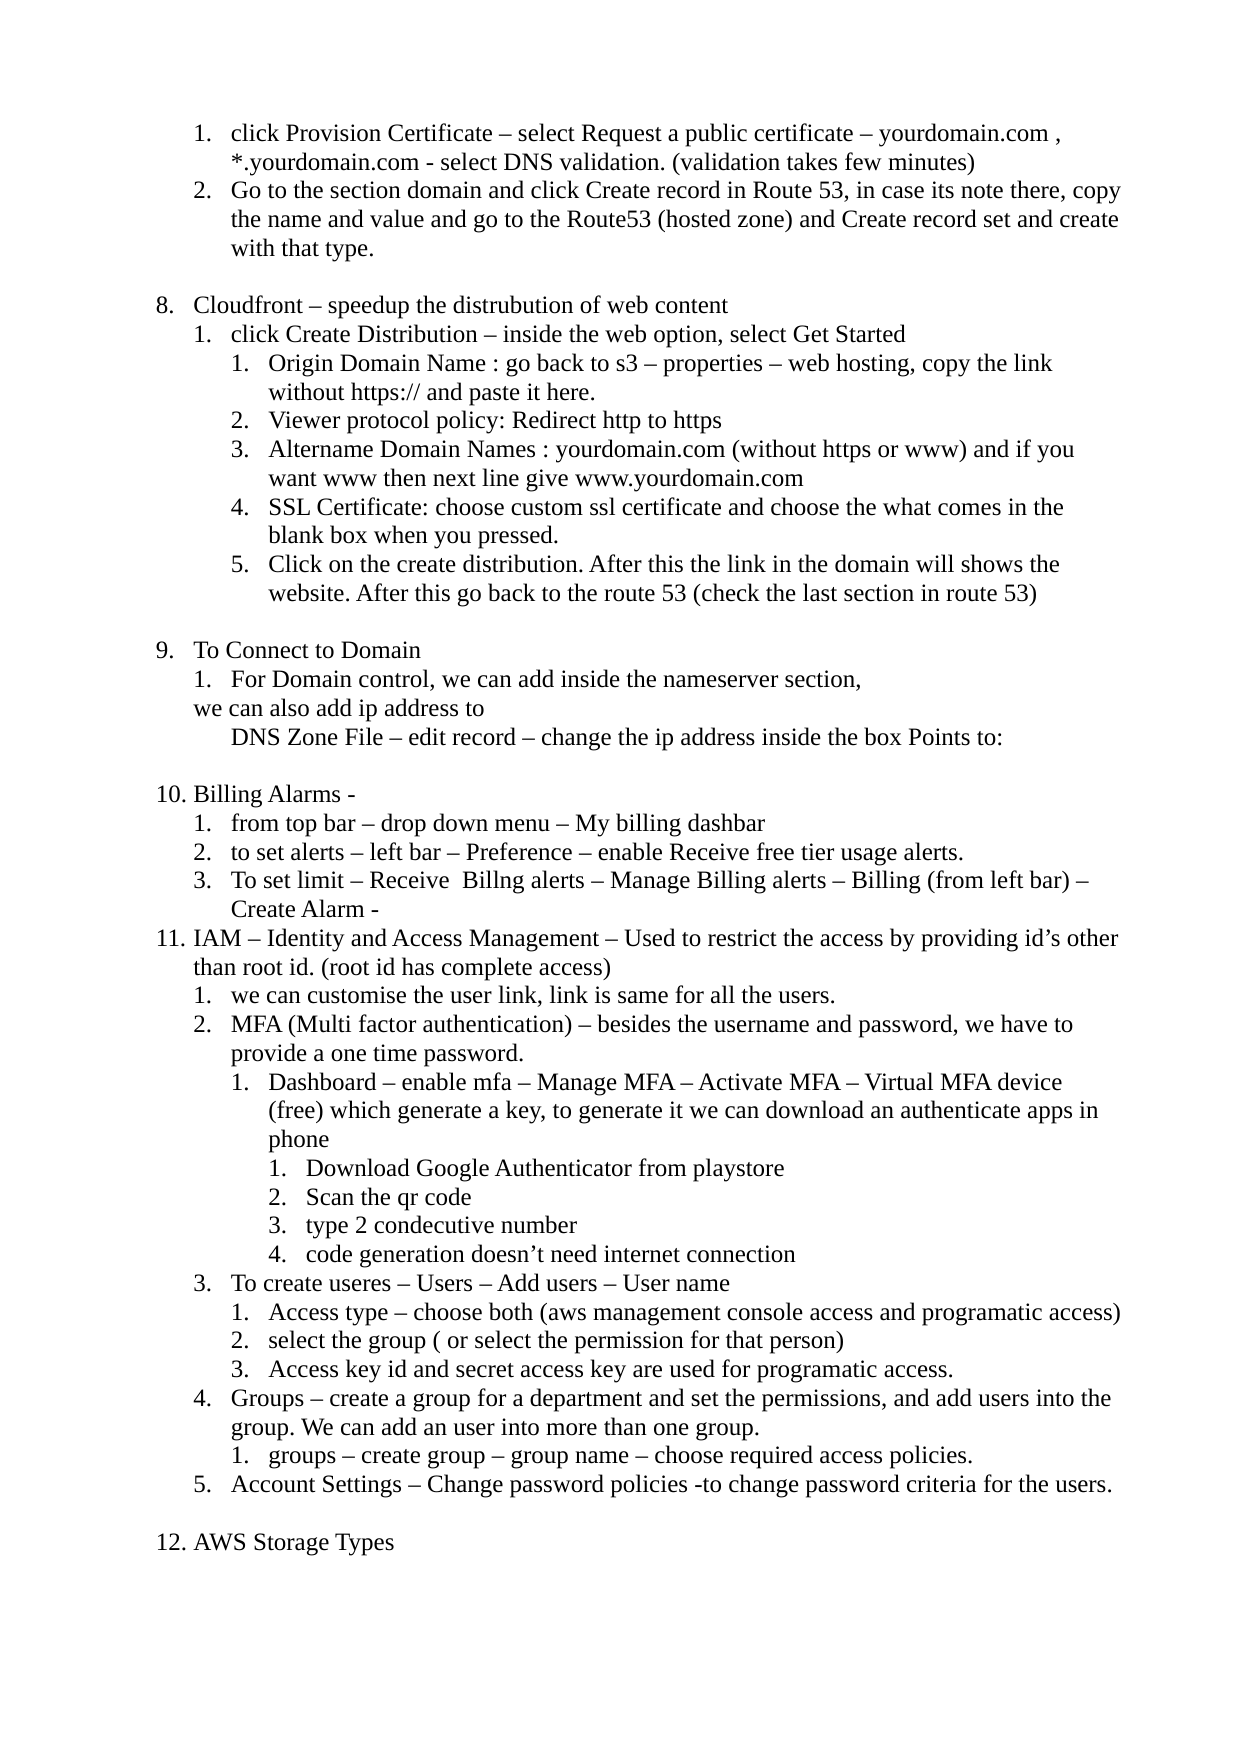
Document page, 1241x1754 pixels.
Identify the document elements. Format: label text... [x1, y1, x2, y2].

list To Connect to Domain [156, 636, 1122, 664]
list click Provision Certificate – select Request a public certificate – yourdomain.com , *.yourdomain.com - select DNS validation. (validation takes few minutes) [193, 118, 1122, 176]
list Click on the create distribution. After this the link in the domain will shows the website. After this go back to the route 53 (check the last section in route 53) [231, 549, 1122, 607]
list MFA (Multi factor authentication) – besides the username and password, we have to provide a one time password. [193, 1009, 1122, 1067]
list Altername Domain Names : yourdomain.com (without https or www) and if you want www then next line give www.yourdomain.com [231, 434, 1122, 492]
list groups – create group – group name – choose required access policies. [231, 1441, 1122, 1469]
list DNS Zone File – edit record – change the ip address inside the box Points to: [193, 722, 1122, 751]
list select the group ( or select the permission for that person) [231, 1326, 1122, 1354]
list Access key id and secret access key are used for programatic access. [231, 1354, 1122, 1383]
list Access type – choose both (aws management console access and programatic access) [231, 1297, 1122, 1326]
list Viewer protocol policy: Redirect http to https [231, 406, 1122, 434]
list Origin Domain Name : go back to s3 – properties – web hosting, copy the link without https:// and paste it here. [231, 348, 1122, 406]
list we can customise the user link, link is same for all the users. [193, 981, 1122, 1009]
list to set alerts – left bar – Preference – enable Receive free tier usage alerts. [193, 837, 1122, 866]
list Cloudfront – speedup the distrubution of web content [156, 291, 1122, 319]
list AWS Storage Types [156, 1527, 1122, 1556]
list SSL Certificate: choose custom ssl certificate and choose the what comes in the blank box when you pressed. [231, 492, 1122, 549]
list click Create Distribution – inside the web option, select Get Started [193, 319, 1122, 348]
list Account Settings – Change password policies -to change password criteria for the users. [193, 1469, 1122, 1498]
list we can also add ip address to [156, 693, 1122, 722]
list Billing Alarms - [156, 779, 1122, 808]
list IAM – Identity and Access Management – Used to restrict the access by providing id’s other than root id. (root id has complete access) [156, 923, 1122, 981]
list code generation doesn’t need internet connection [268, 1239, 1122, 1268]
list To create useres – Users – Add users – User name [193, 1268, 1122, 1297]
list type 2 condecutive number [268, 1211, 1122, 1239]
list Dashboard – enable mfa – Manage MFA – Activate MFA – Virtual MFA device (free) which generate a key, to generate it we can download an authenticate apps in phone [231, 1067, 1122, 1153]
list To set limit – Receive Billng alerts – Manage Billing alerts – Billing (from left bar) – Create Alarm - [193, 866, 1122, 923]
list For Domain control, we can add inside the nameserver section, [193, 664, 1122, 693]
list Go to the section domain and click Create record in Route 53, in case its note there, copy the name and value and go to the Route53 (hosted zone) and Create record set and create with that type. [193, 176, 1122, 262]
list Download Google Authenticator from playstore [268, 1153, 1122, 1182]
list from top bar – drop down menu – My billing dashbar [193, 808, 1122, 837]
list Groups – create a group for a department and set the permissions, and add users into the group. We can add an user into more than one group. [193, 1383, 1122, 1441]
list Scan the qr code [268, 1182, 1122, 1211]
